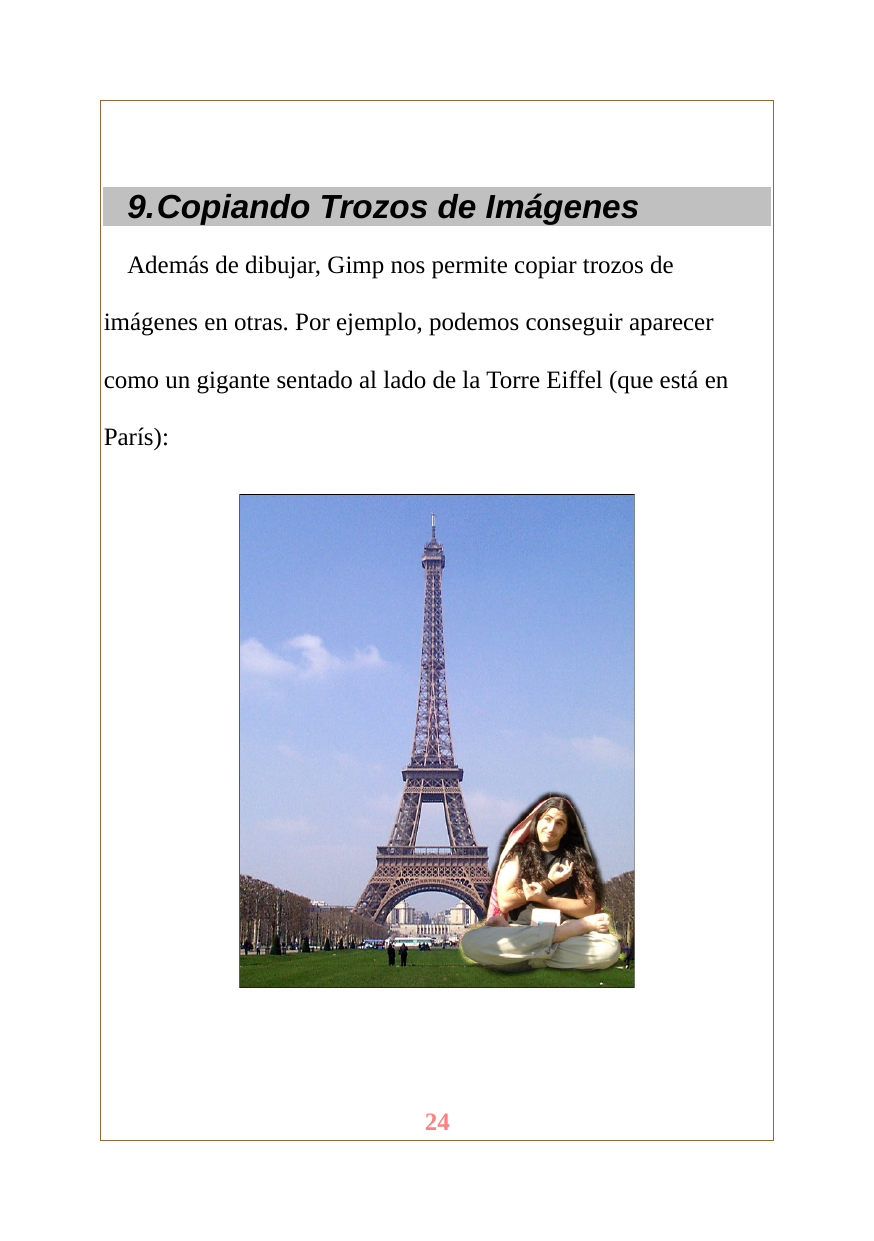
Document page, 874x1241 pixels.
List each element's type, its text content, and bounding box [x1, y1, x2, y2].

subtitle Copiando Trozos de Imágenes [103, 187, 771, 226]
picture [239, 494, 635, 988]
text Además de dibujar, Gimp nos permite copiar trozos de imágenes en otras. Por ejemplo, podemos conseguir aparecer como un gigante sentado al lado de la Torre Eiffel (que está en París): [103, 250, 771, 451]
